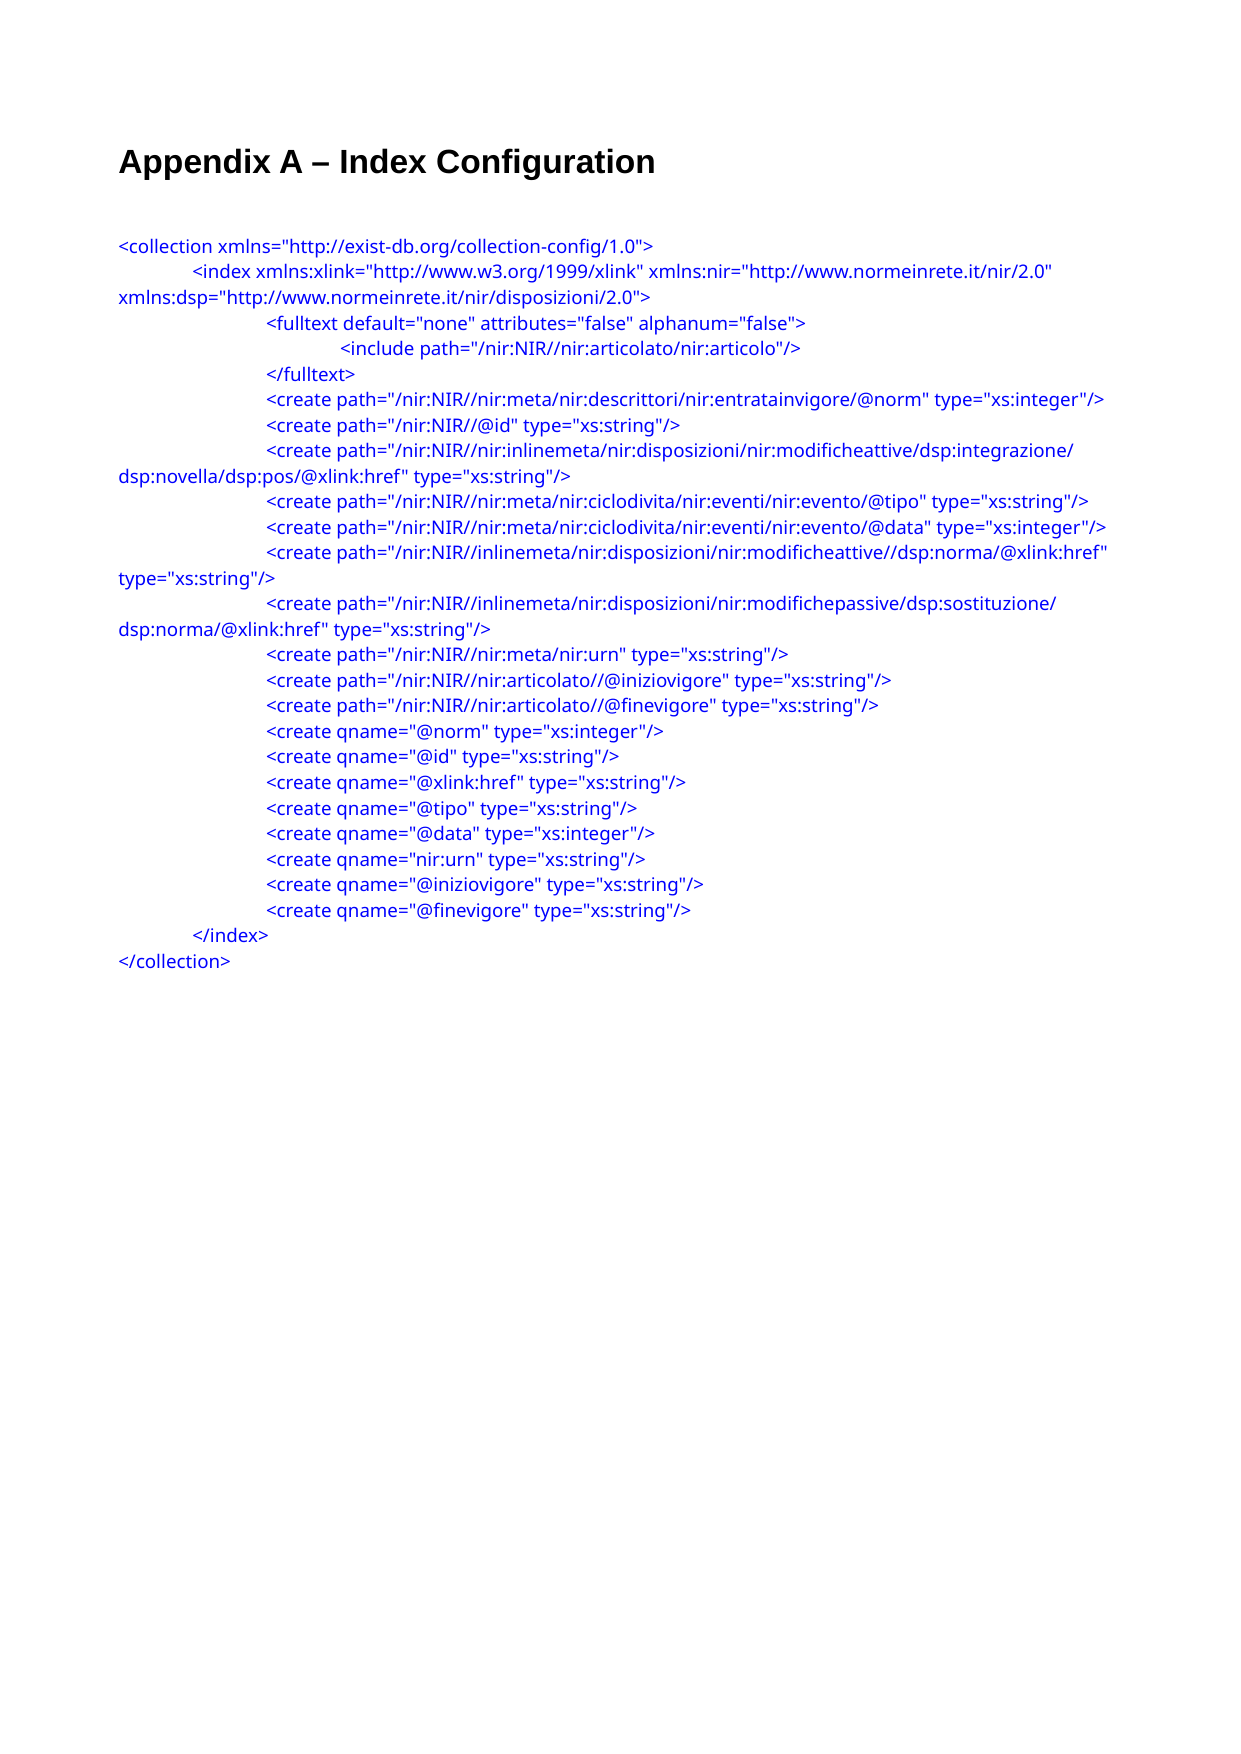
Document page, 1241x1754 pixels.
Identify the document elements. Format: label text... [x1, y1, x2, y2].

text <create path="/nir:NIR//inlinemeta/nir:disposizioni/nir:modificheattive//dsp:norma/@xlink:href" type="xs:string"/> [118, 539, 1122, 591]
text <create path="/nir:NIR//inlinemeta/nir:disposizioni/nir:modifichepassive/dsp:sostituzione/dsp:norma/@xlink:href" type="xs:string"/> [118, 591, 1122, 642]
subtitle Appendix A – Index Configuration [118, 143, 1122, 181]
text <create path="/nir:NIR//@id" type="xs:string"/> [118, 412, 1122, 437]
text <include path="/nir:NIR//nir:articolato/nir:articolo"/> [118, 335, 1122, 361]
text <create qname="@data" type="xs:integer"/> [118, 820, 1122, 846]
text </collection> [118, 948, 1122, 973]
text <collection xmlns="http://exist-db.org/collection-config/1.0"> [118, 233, 1122, 259]
text <create path="/nir:NIR//nir:meta/nir:ciclodivita/nir:eventi/nir:evento/@tipo" type="xs:string"/> [118, 488, 1122, 514]
text <index xmlns:xlink="http://www.w3.org/1999/xlink" xmlns:nir="http://www.normeinrete.it/nir/2.0" xmlns:dsp="http://www.normeinrete.it/nir/disposizioni/2.0"> [118, 259, 1122, 310]
text </fulltext> [118, 361, 1122, 386]
text <create qname="@tipo" type="xs:string"/> [118, 795, 1122, 820]
text <create qname="@iniziovigore" type="xs:string"/> [118, 871, 1122, 897]
text <create path="/nir:NIR//nir:articolato//@finevigore" type="xs:string"/> [118, 693, 1122, 718]
text <create qname="@finevigore" type="xs:string"/> [118, 897, 1122, 922]
text <fulltext default="none" attributes="false" alphanum="false"> [118, 310, 1122, 335]
text <create qname="@xlink:href" type="xs:string"/> [118, 769, 1122, 795]
text <create qname="@id" type="xs:string"/> [118, 744, 1122, 769]
text <create path="/nir:NIR//nir:meta/nir:descrittori/nir:entratainvigore/@norm" type="xs:integer"/> [118, 386, 1122, 412]
text <create qname="nir:urn" type="xs:string"/> [118, 846, 1122, 871]
text <create path="/nir:NIR//nir:meta/nir:ciclodivita/nir:eventi/nir:evento/@data" type="xs:integer"/> [118, 514, 1122, 539]
text <create path="/nir:NIR//nir:inlinemeta/nir:disposizioni/nir:modificheattive/dsp:integrazione/dsp:novella/dsp:pos/@xlink:href" type="xs:string"/> [118, 437, 1122, 488]
text <create path="/nir:NIR//nir:articolato//@iniziovigore" type="xs:string"/> [118, 667, 1122, 693]
text <create path="/nir:NIR//nir:meta/nir:urn" type="xs:string"/> [118, 642, 1122, 667]
text <create qname="@norm" type="xs:integer"/> [118, 718, 1122, 744]
text </index> [118, 922, 1122, 948]
